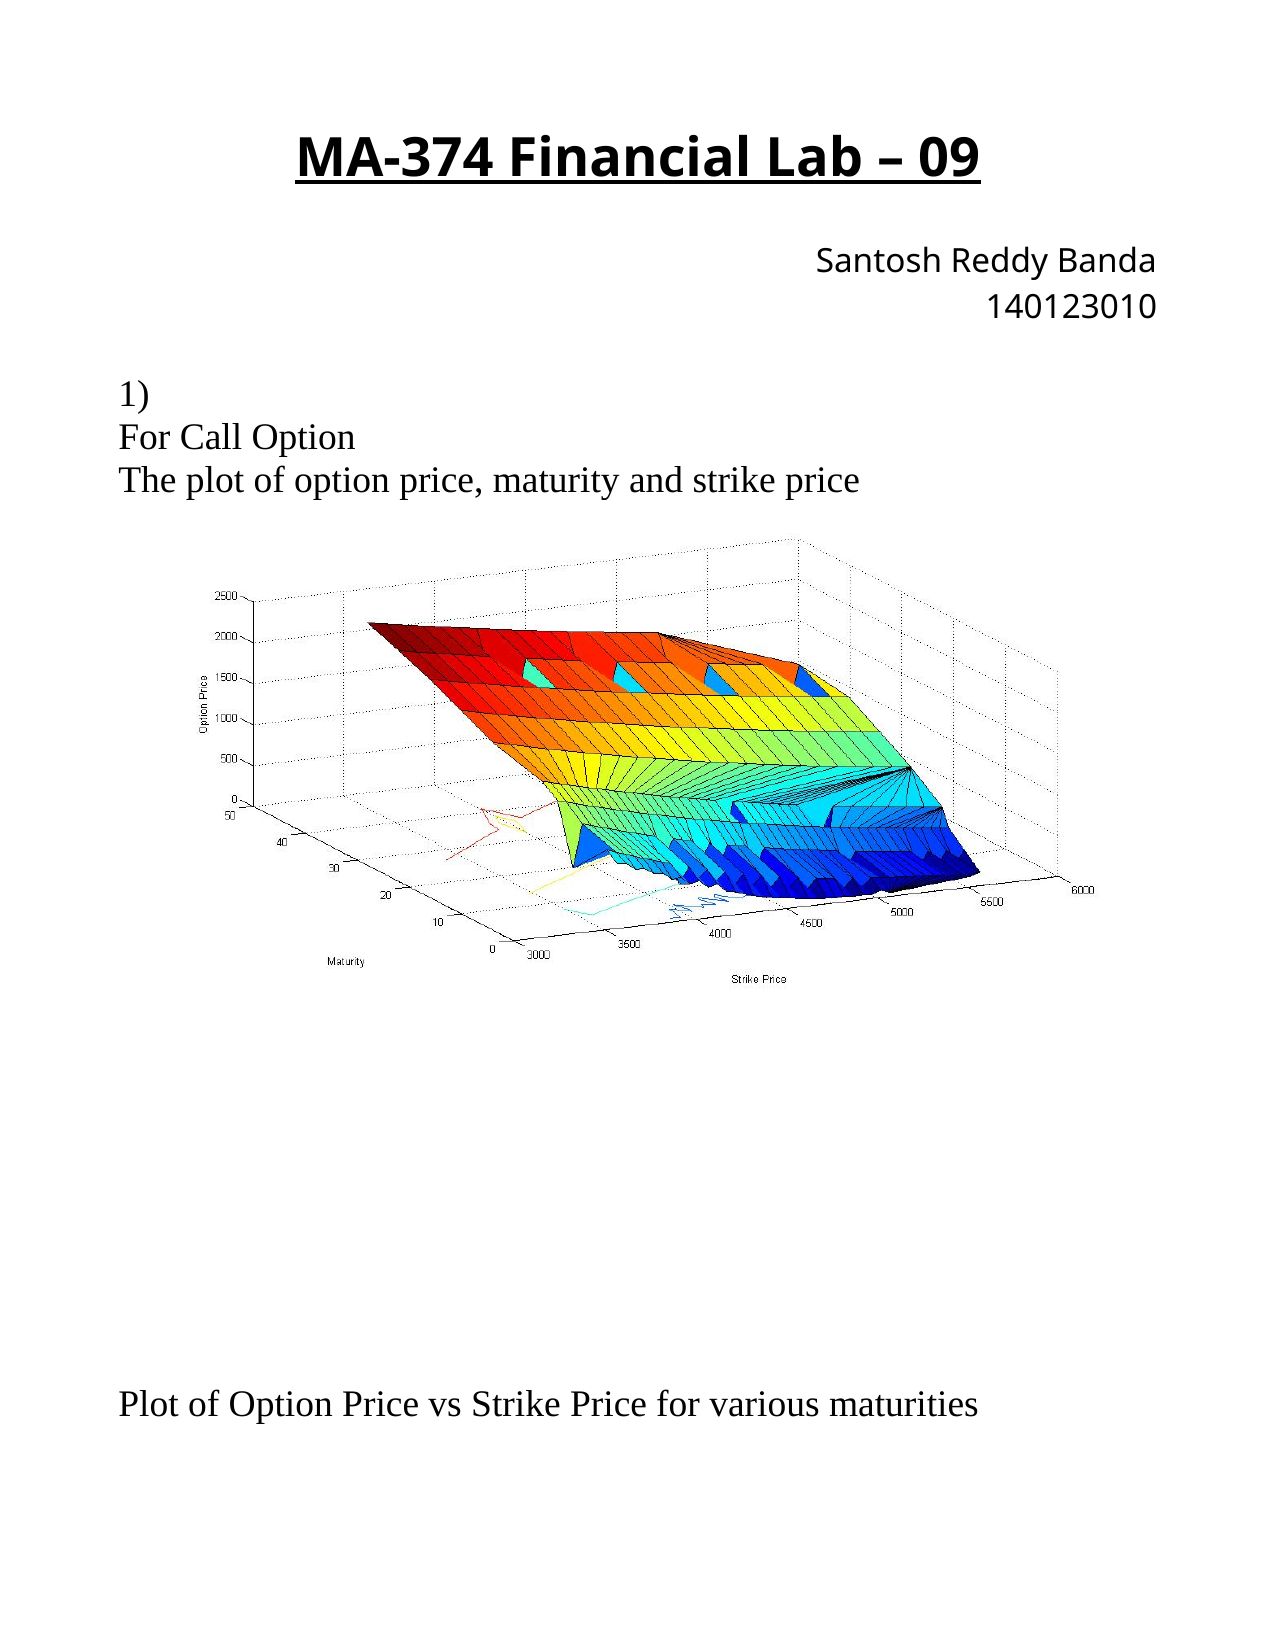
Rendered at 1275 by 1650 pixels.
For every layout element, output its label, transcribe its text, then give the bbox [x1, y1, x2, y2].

text Plot of Option Price vs Strike Price for various maturities [118, 1381, 1157, 1424]
text The plot of option price, maturity and strike price [118, 457, 1157, 500]
picture [118, 500, 1157, 994]
text 1) [118, 371, 1157, 414]
text Santosh Reddy Banda [118, 237, 1157, 283]
text MA-374 Financial Lab – 09 [118, 118, 1157, 192]
text 140123010 [118, 283, 1157, 328]
text For Call Option [118, 414, 1157, 457]
